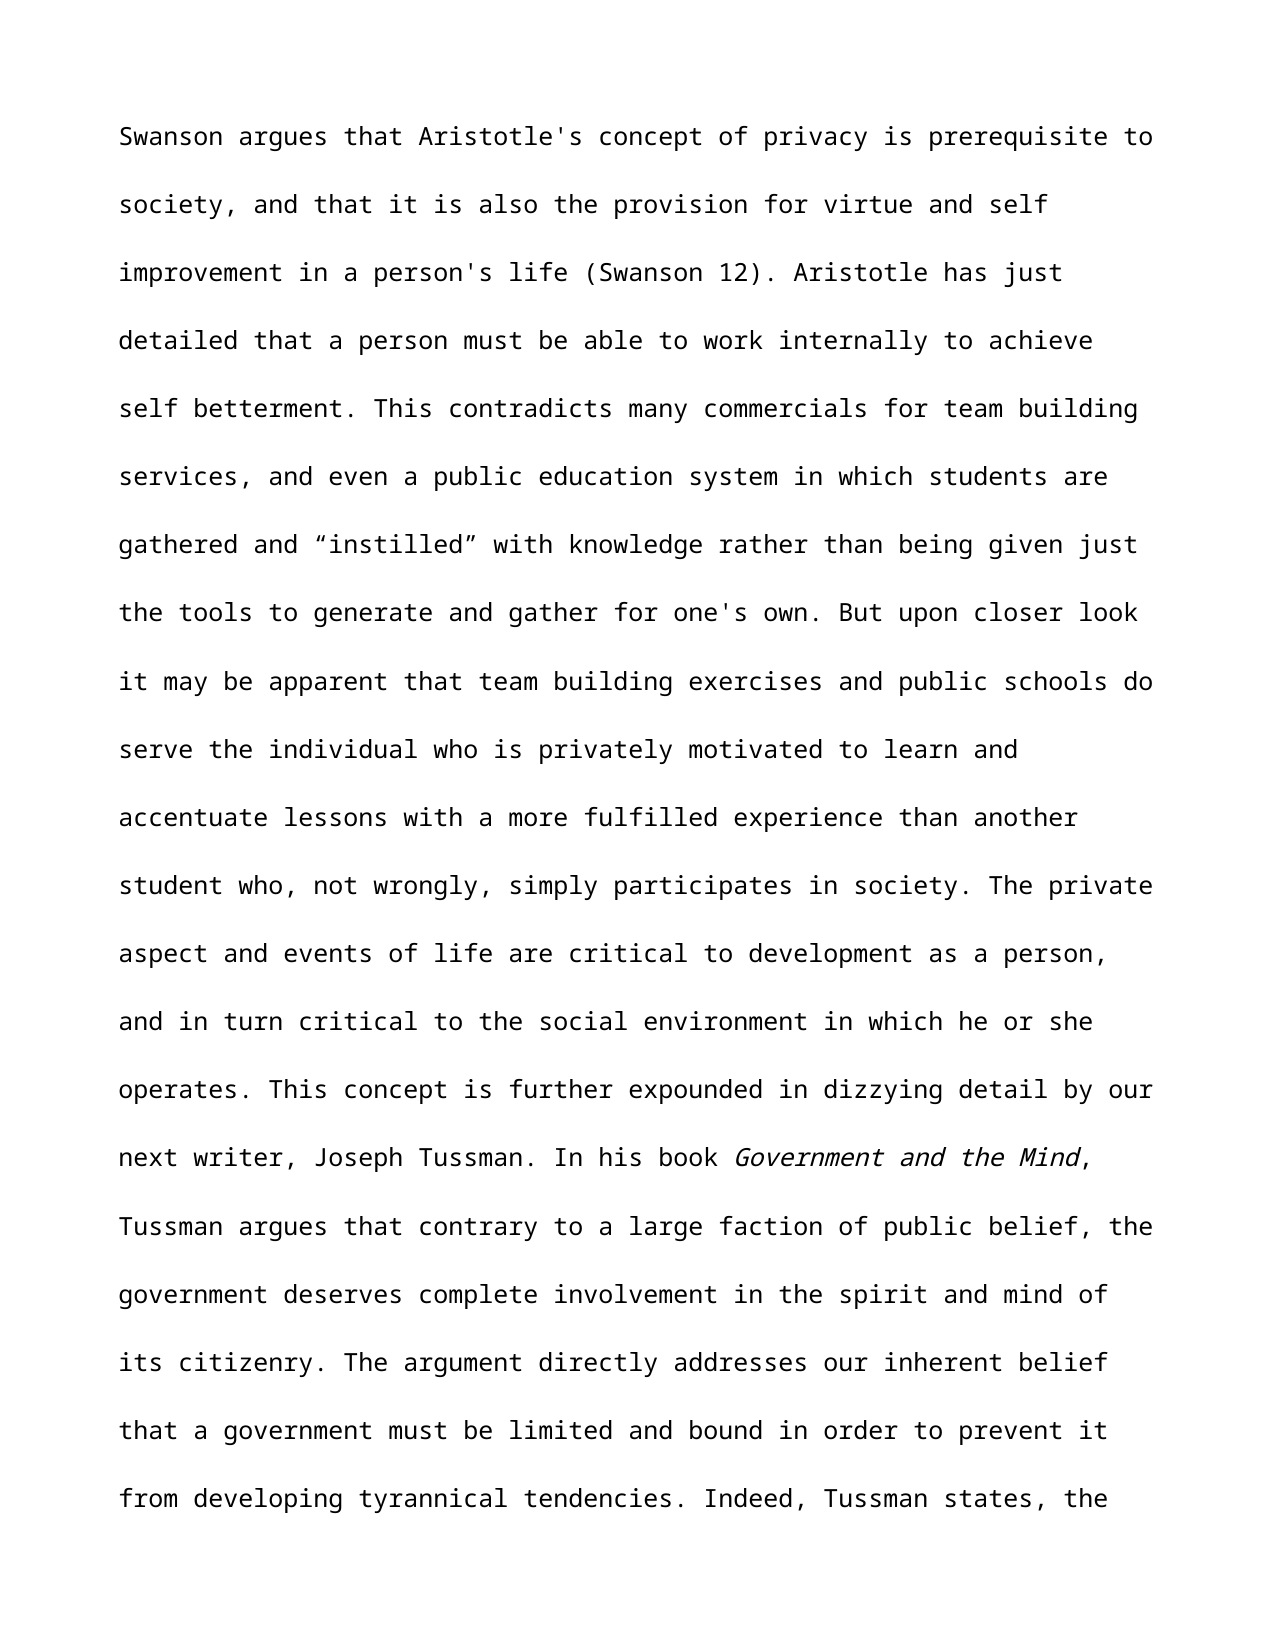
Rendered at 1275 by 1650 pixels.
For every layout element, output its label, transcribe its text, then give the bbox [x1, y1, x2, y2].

text Swanson argues that Aristotle's concept of privacy is prerequisite to society, and that it is also the provision for virtue and self improvement in a person's life (Swanson 12). Aristotle has just detailed that a person must be able to work internally to achieve self betterment. This contradicts many commercials for team building services, and even a public education system in which students are gathered and “instilled” with knowledge rather than being given just the tools to generate and gather for one's own. But upon closer look it may be apparent that team building exercises and public schools do serve the individual who is privately motivated to learn and accentuate lessons with a more fulfilled experience than another student who, not wrongly, simply participates in society. The private aspect and events of life are critical to development as a person, and in turn critical to the social environment in which he or she operates. This concept is further expounded in dizzying detail by our next writer, Joseph Tussman. In his book Government and the Mind, Tussman argues that contrary to a large faction of public belief, the government deserves complete involvement in the spirit and mind of its citizenry. The argument directly addresses our inherent belief that a government must be limited and bound in order to prevent it from developing tyrannical tendencies. Indeed, Tussman states, the [118, 118, 1157, 1515]
